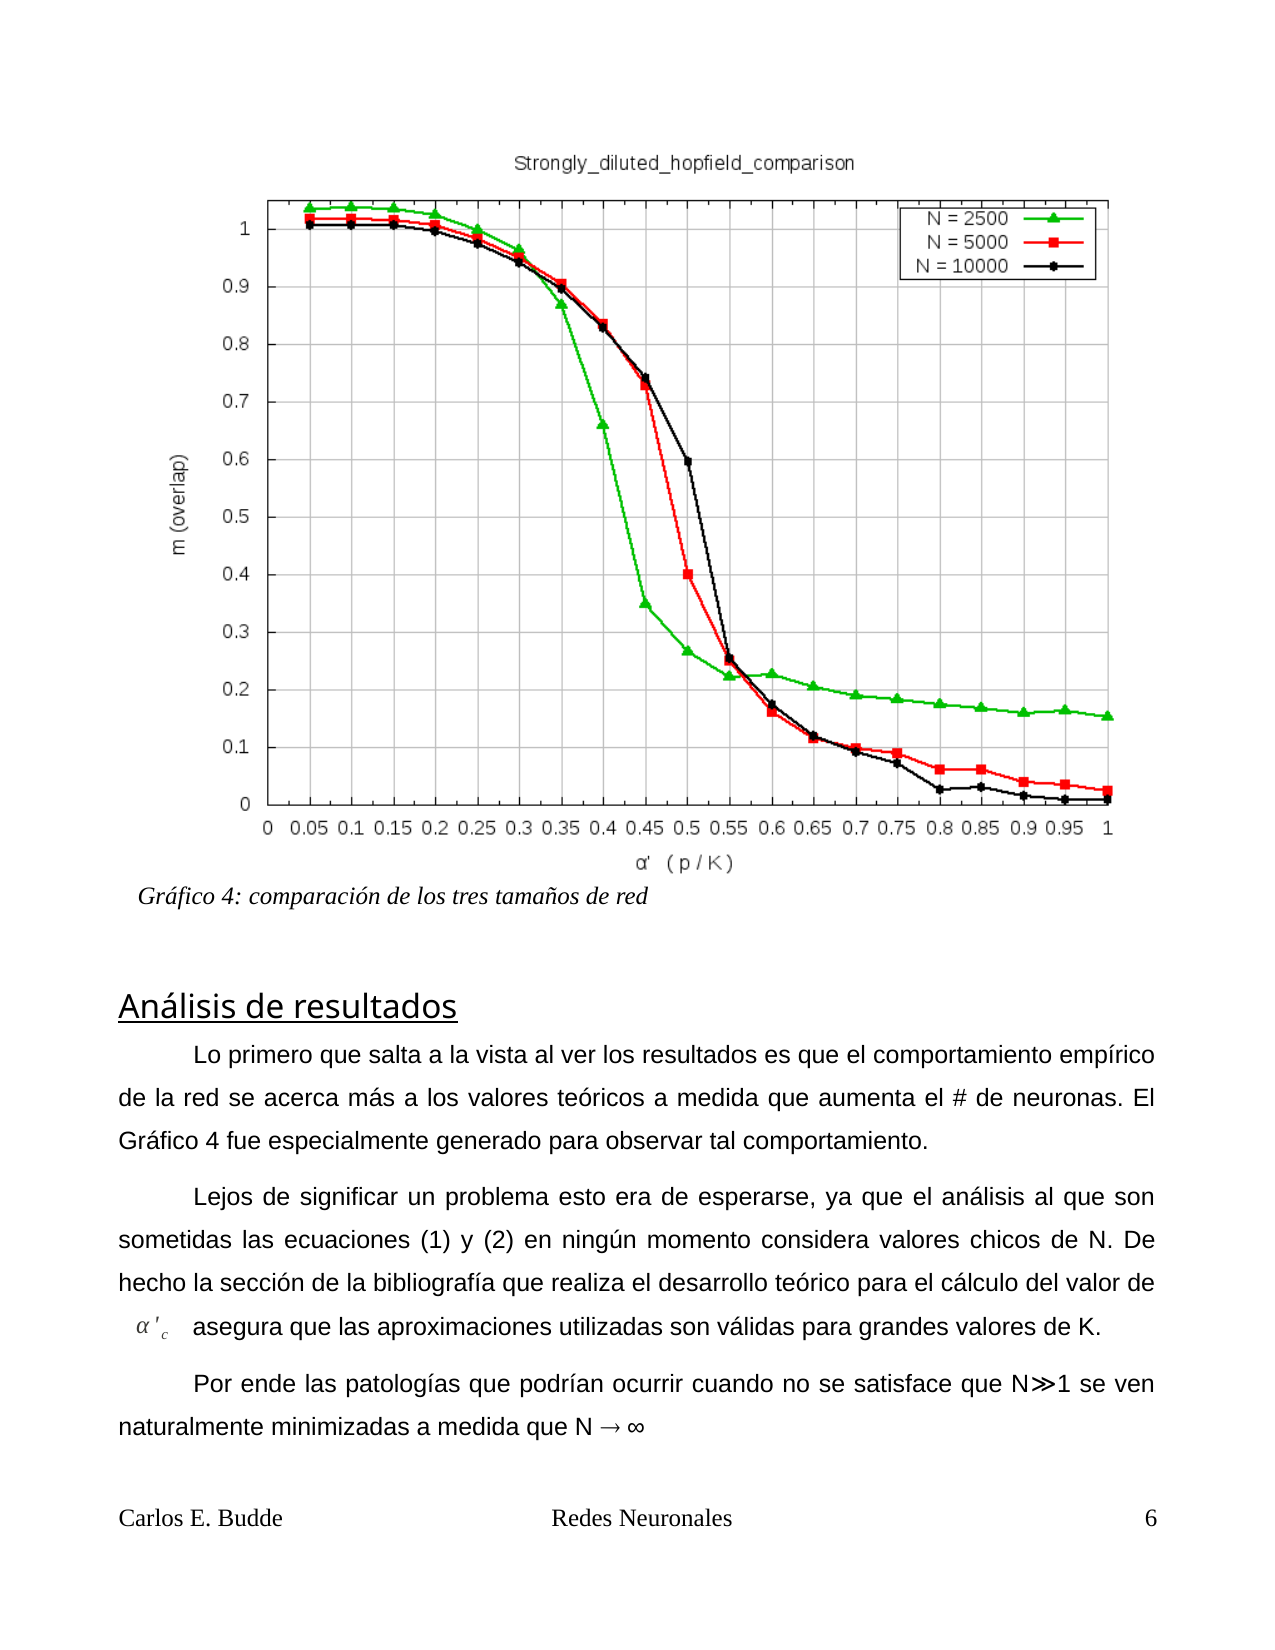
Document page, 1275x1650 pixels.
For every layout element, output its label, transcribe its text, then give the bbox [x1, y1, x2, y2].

subtitle Análisis de resultados [118, 982, 1157, 1028]
text Gráfico 4: comparación de los tres tamaños de red [137, 881, 1138, 909]
text Lejos de significar un problema esto era de esperarse, ya que el análisis al que son sometidas las ecuaciones (1) y (2) en ningún momento considera valores chicos de N. De hecho la sección de la bibliografía que realiza el desarrollo teórico para el cálculo del valor de asegura que las aproximaciones utilizadas son válidas para grandes valores de K. [118, 1182, 1157, 1342]
text Por ende las patologías que podrían ocurrir cuando no se satisface que N≫1 se ven naturalmente minimizadas a medida que N  ∞ [118, 1369, 1157, 1441]
picture [137, 130, 1138, 881]
text Lo primero que salta a la vista al ver los resultados es que el comportamiento empírico de la red se acerca más a los valores teóricos a medida que aumenta el # de neuronas. El Gráfico 4 fue especialmente generado para observar tal comportamiento. [118, 1040, 1157, 1155]
